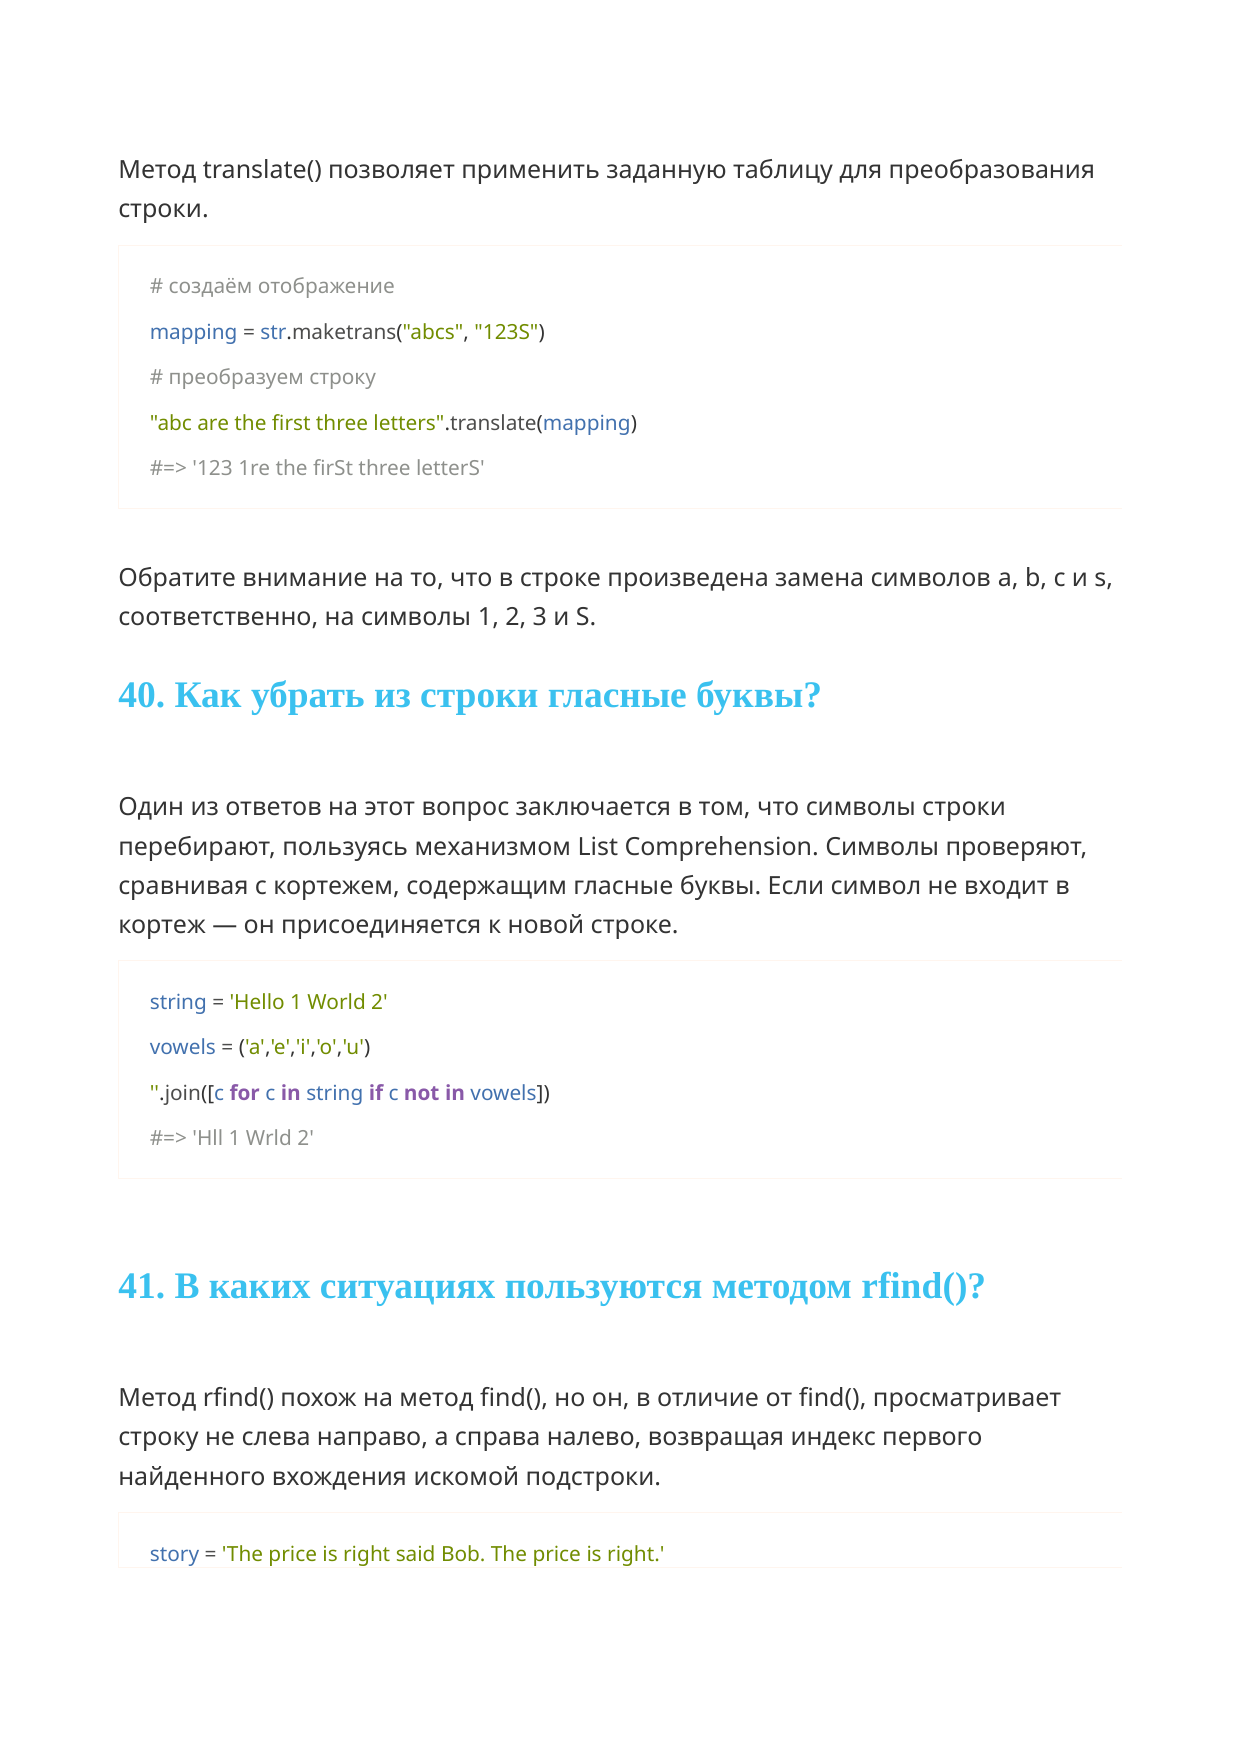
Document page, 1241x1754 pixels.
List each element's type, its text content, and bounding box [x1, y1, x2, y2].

text #=> '123 1re the firSt three letterS' [119, 427, 1122, 508]
text mapping = str.maketrans("abcs", "123S") [119, 290, 1122, 336]
text # создаём отображение [119, 246, 1122, 290]
text # преобразуем строку [119, 336, 1122, 381]
text #=> 'Hll 1 Wrld 2' [119, 1097, 1122, 1178]
text vowels = ('a','e','i','o','u') [119, 1006, 1122, 1051]
text "abc are the first three letters".translate(mapping) [119, 381, 1122, 427]
subtitle 41. В каких ситуациях пользуются методом rfind()? [118, 1264, 1122, 1307]
text Один из ответов на этот вопрос заключается в том, что символы строки перебирают, пользуясь механизмом List Comprehension. Символы проверяют, сравнивая с кортежем, содержащим гласные буквы. Если символ не входит в кортеж — он присоединяется к новой строке. [118, 755, 1122, 941]
text string = 'Hello 1 World 2' [119, 961, 1122, 1006]
text ''.join([c for c in string if c not in vowels]) [119, 1051, 1122, 1097]
text story = 'The price is right said Bob. The price is right.' [119, 1513, 1122, 1567]
text Метод translate() позволяет применить заданную таблицу для преобразования строки. [118, 118, 1122, 225]
subtitle 40. Как убрать из строки гласные буквы? [118, 673, 1122, 716]
text Обратите внимание на то, что в строке произведена замена символов a, b, c и s, соответственно, на символы 1, 2, 3 и S. [118, 525, 1122, 632]
text Метод rfind() похож на метод find(), но он, в отличие от find(), просматривает строку не слева направо, а справа налево, возвращая индекс первого найденного вхождения искомой подстроки. [118, 1346, 1122, 1492]
